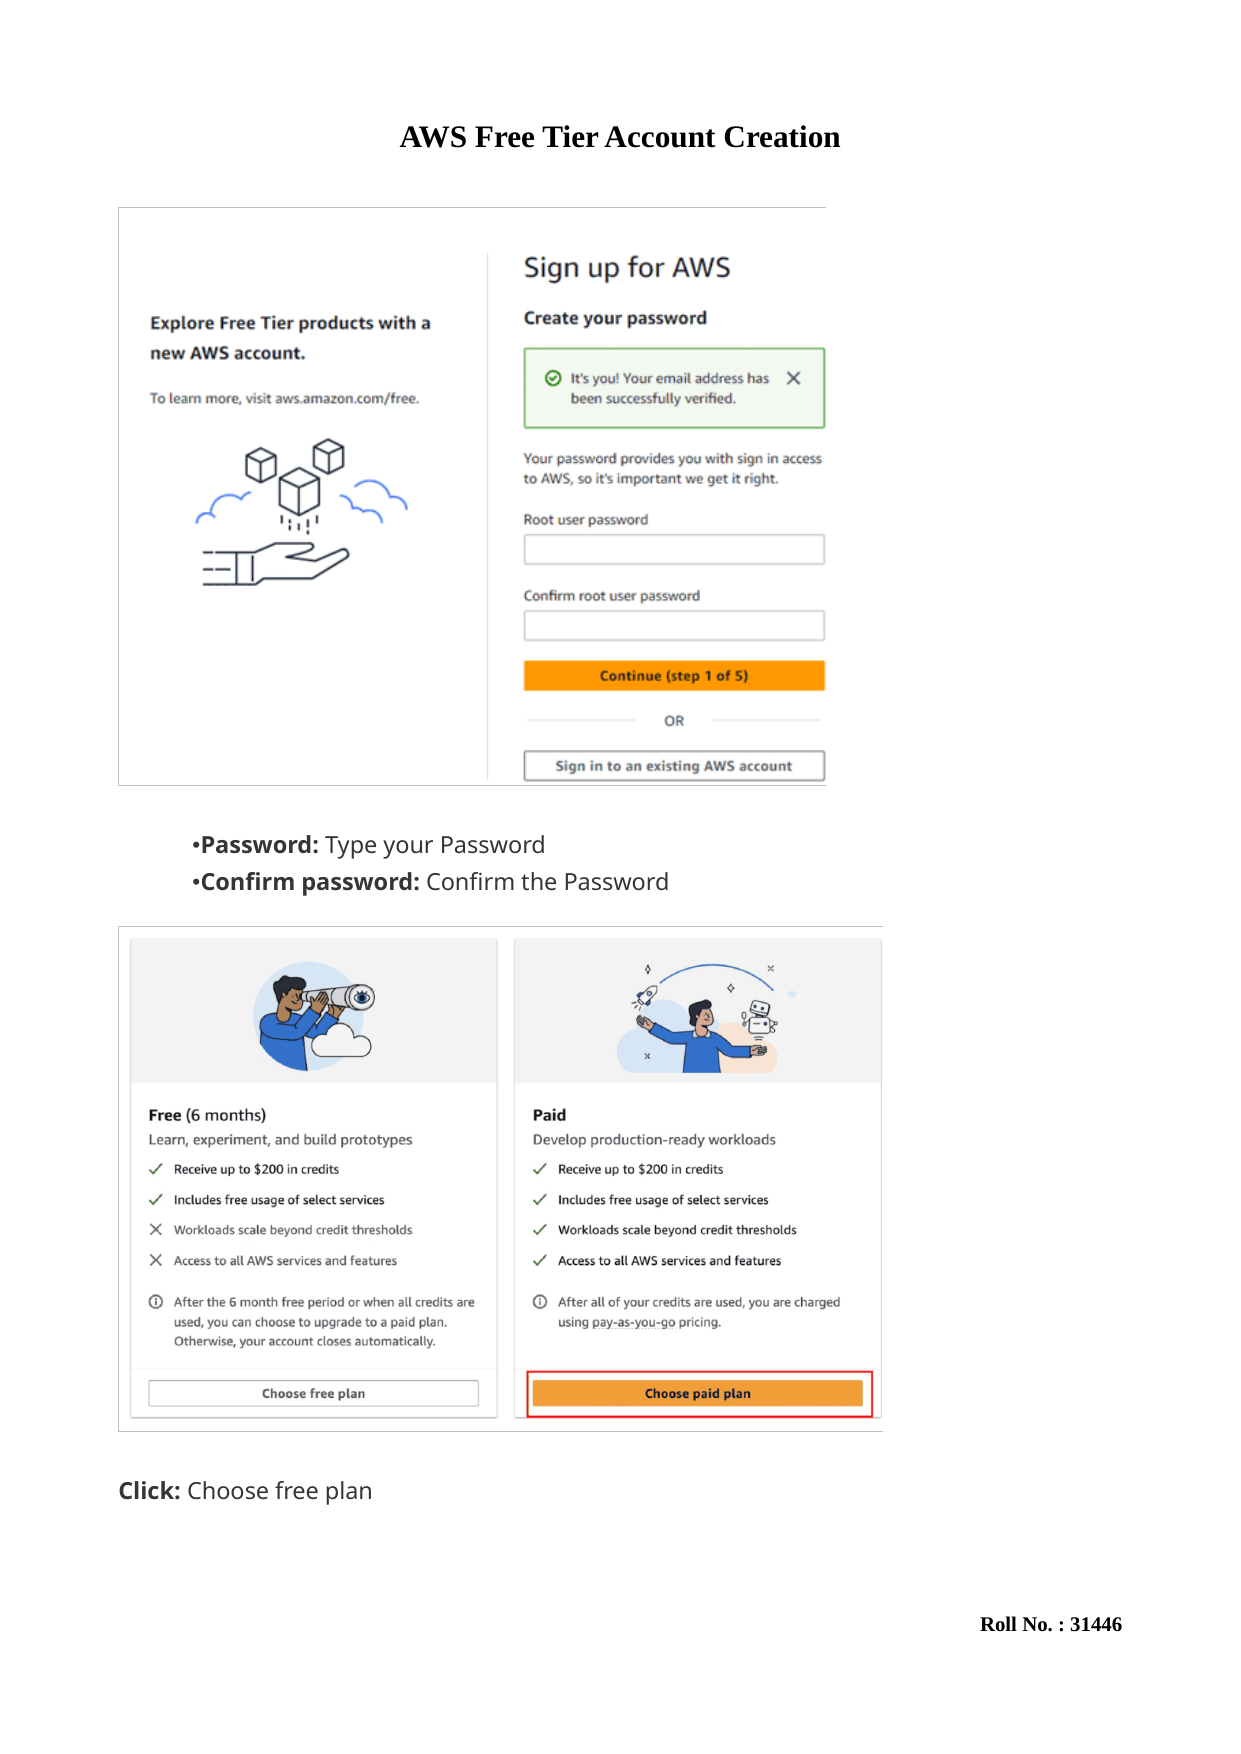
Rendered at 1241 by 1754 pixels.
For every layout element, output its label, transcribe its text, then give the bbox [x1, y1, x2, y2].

text Click: Choose free plan [118, 1474, 1122, 1506]
picture [121, 928, 883, 1428]
picture [121, 210, 827, 783]
list Confirm password: Confirm the Password [118, 865, 1122, 897]
list Password: Type your Password [118, 828, 1122, 861]
